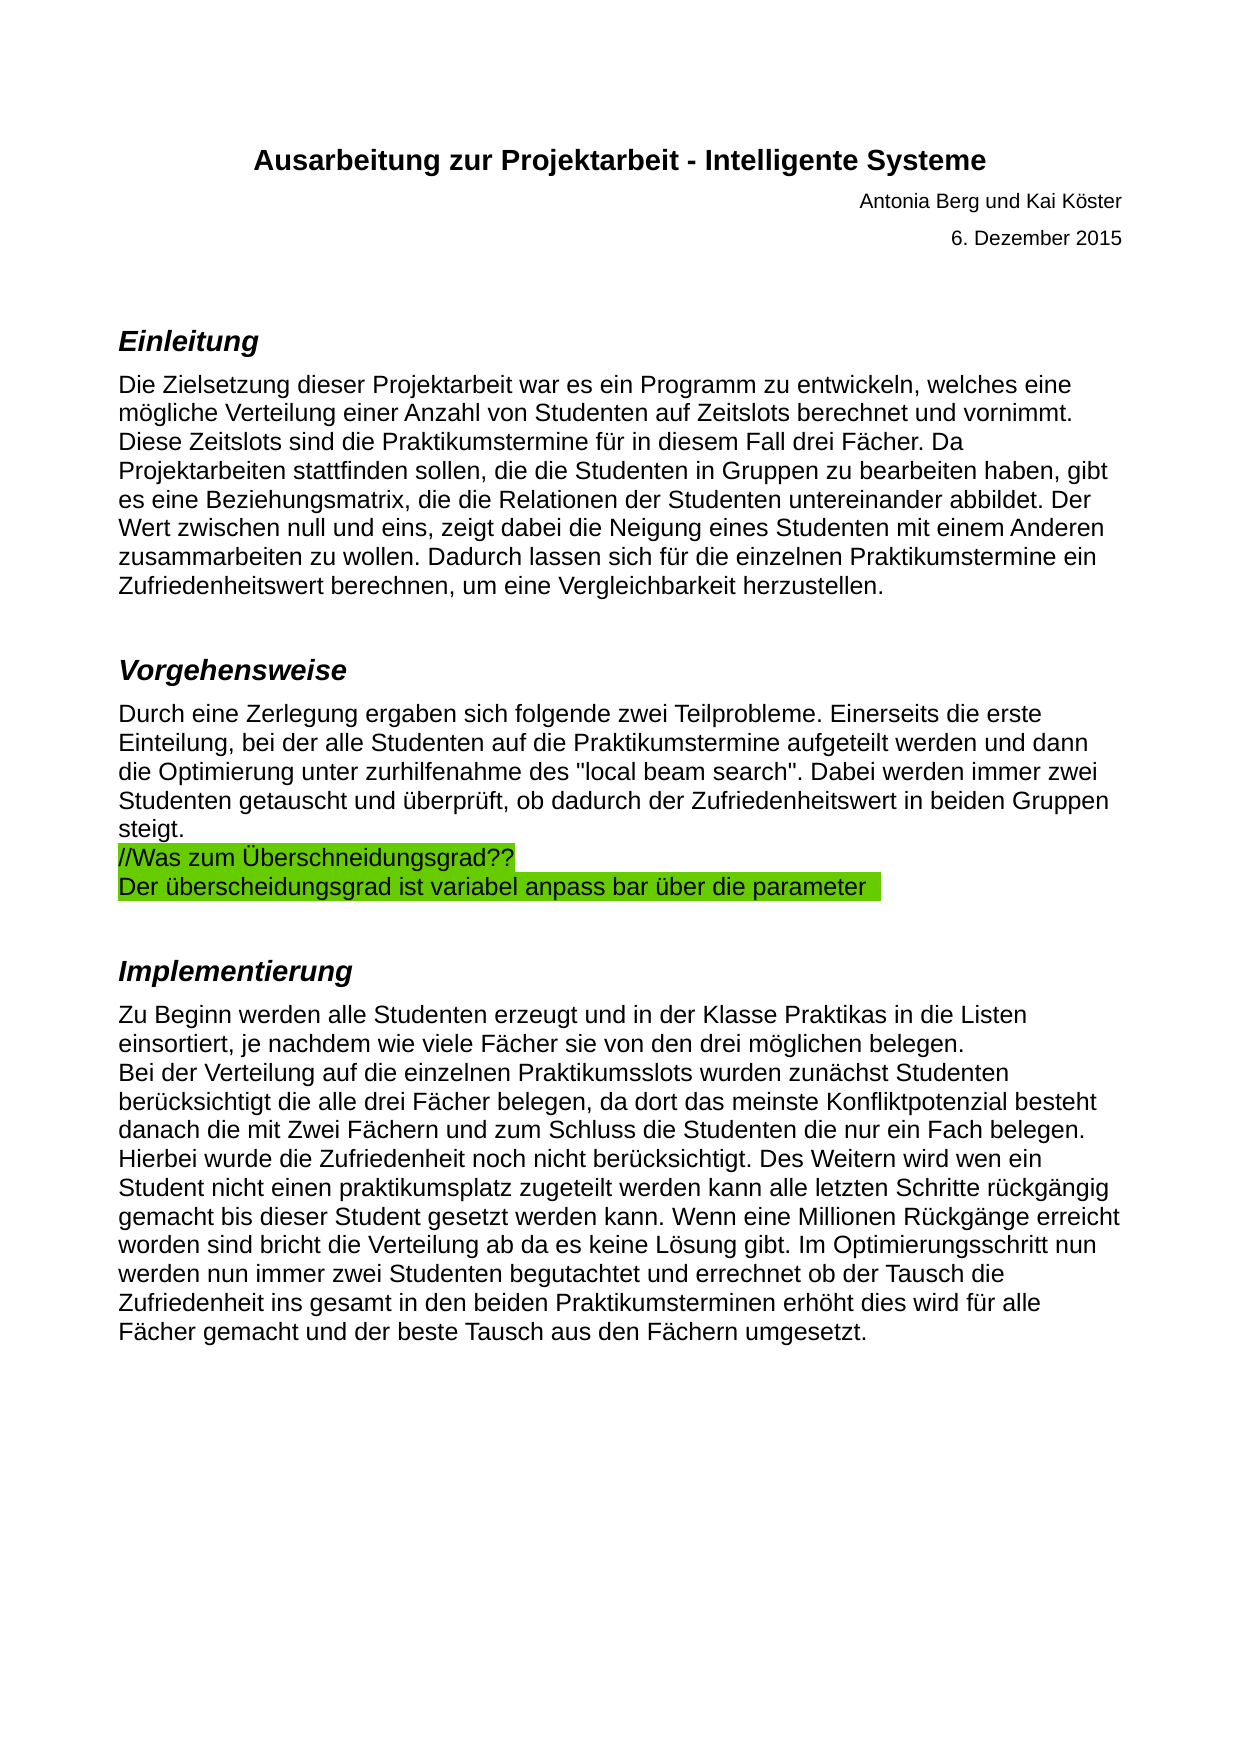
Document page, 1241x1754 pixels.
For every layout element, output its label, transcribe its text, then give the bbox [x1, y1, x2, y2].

text //Was zum Überschneidungsgrad?? [118, 843, 1122, 872]
text Bei der Verteilung auf die einzelnen Praktikumsslots wurden zunächst Studenten berücksichtigt die alle drei Fächer belegen, da dort das meinste Konfliktpotenzial besteht danach die mit Zwei Fächern und zum Schluss die Studenten die nur ein Fach belegen. Hierbei wurde die Zufriedenheit noch nicht berücksichtigt. Des Weitern wird wen ein Student nicht einen praktikumsplatz zugeteilt werden kann alle letzten Schritte rückgängig gemacht bis dieser Student gesetzt werden kann. Wenn eine Millionen Rückgänge erreicht worden sind bricht die Verteilung ab da es keine Lösung gibt. Im Optimierungsschritt nun werden nun immer zwei Studenten begutachtet und errechnet ob der Tausch die Zufriedenheit ins gesamt in den beiden Praktikumsterminen erhöht dies wird für alle Fächer gemacht und der beste Tausch aus den Fächern umgesetzt. [118, 1058, 1122, 1345]
subtitle Einleitung [118, 323, 1122, 357]
text Zu Beginn werden alle Studenten erzeugt und in der Klasse Praktikas in die Listen einsortiert, je nachdem wie viele Fächer sie von den drei möglichen belegen. [118, 1000, 1122, 1058]
text 6. Dezember 2015 [118, 226, 1122, 249]
subtitle Ausarbeitung zur Projektarbeit - Intelligente Systeme [118, 143, 1122, 177]
text Die Zielsetzung dieser Projektarbeit war es ein Programm zu entwickeln, welches eine mögliche Verteilung einer Anzahl von Studenten auf Zeitslots berechnet und vornimmt. Diese Zeitslots sind die Praktikumstermine für in diesem Fall drei Fächer. Da Projektarbeiten stattfinden sollen, die die Studenten in Gruppen zu bearbeiten haben, gibt es eine Beziehungsmatrix, die die Relationen der Studenten untereinander abbildet. Der Wert zwischen null und eins, zeigt dabei die Neigung eines Studenten mit einem Anderen zusammarbeiten zu wollen. Dadurch lassen sich für die einzelnen Praktikumstermine ein Zufriedenheitswert berechnen, um eine Vergleichbarkeit herzustellen. [118, 369, 1122, 599]
subtitle Implementierung [118, 954, 1122, 988]
text Antonia Berg und Kai Köster [118, 189, 1122, 213]
text Durch eine Zerlegung ergaben sich folgende zwei Teilprobleme. Einerseits die erste Einteilung, bei der alle Studenten auf die Praktikumstermine aufgeteilt werden und dann die Optimierung unter zurhilfenahme des "local beam search". Dabei werden immer zwei Studenten getauscht und überprüft, ob dadurch der Zufriedenheitswert in beiden Gruppen steigt. [118, 699, 1122, 843]
text Der überscheidungsgrad ist variabel anpass bar über die parameter [118, 872, 1122, 901]
subtitle Vorgehensweise [118, 653, 1122, 687]
